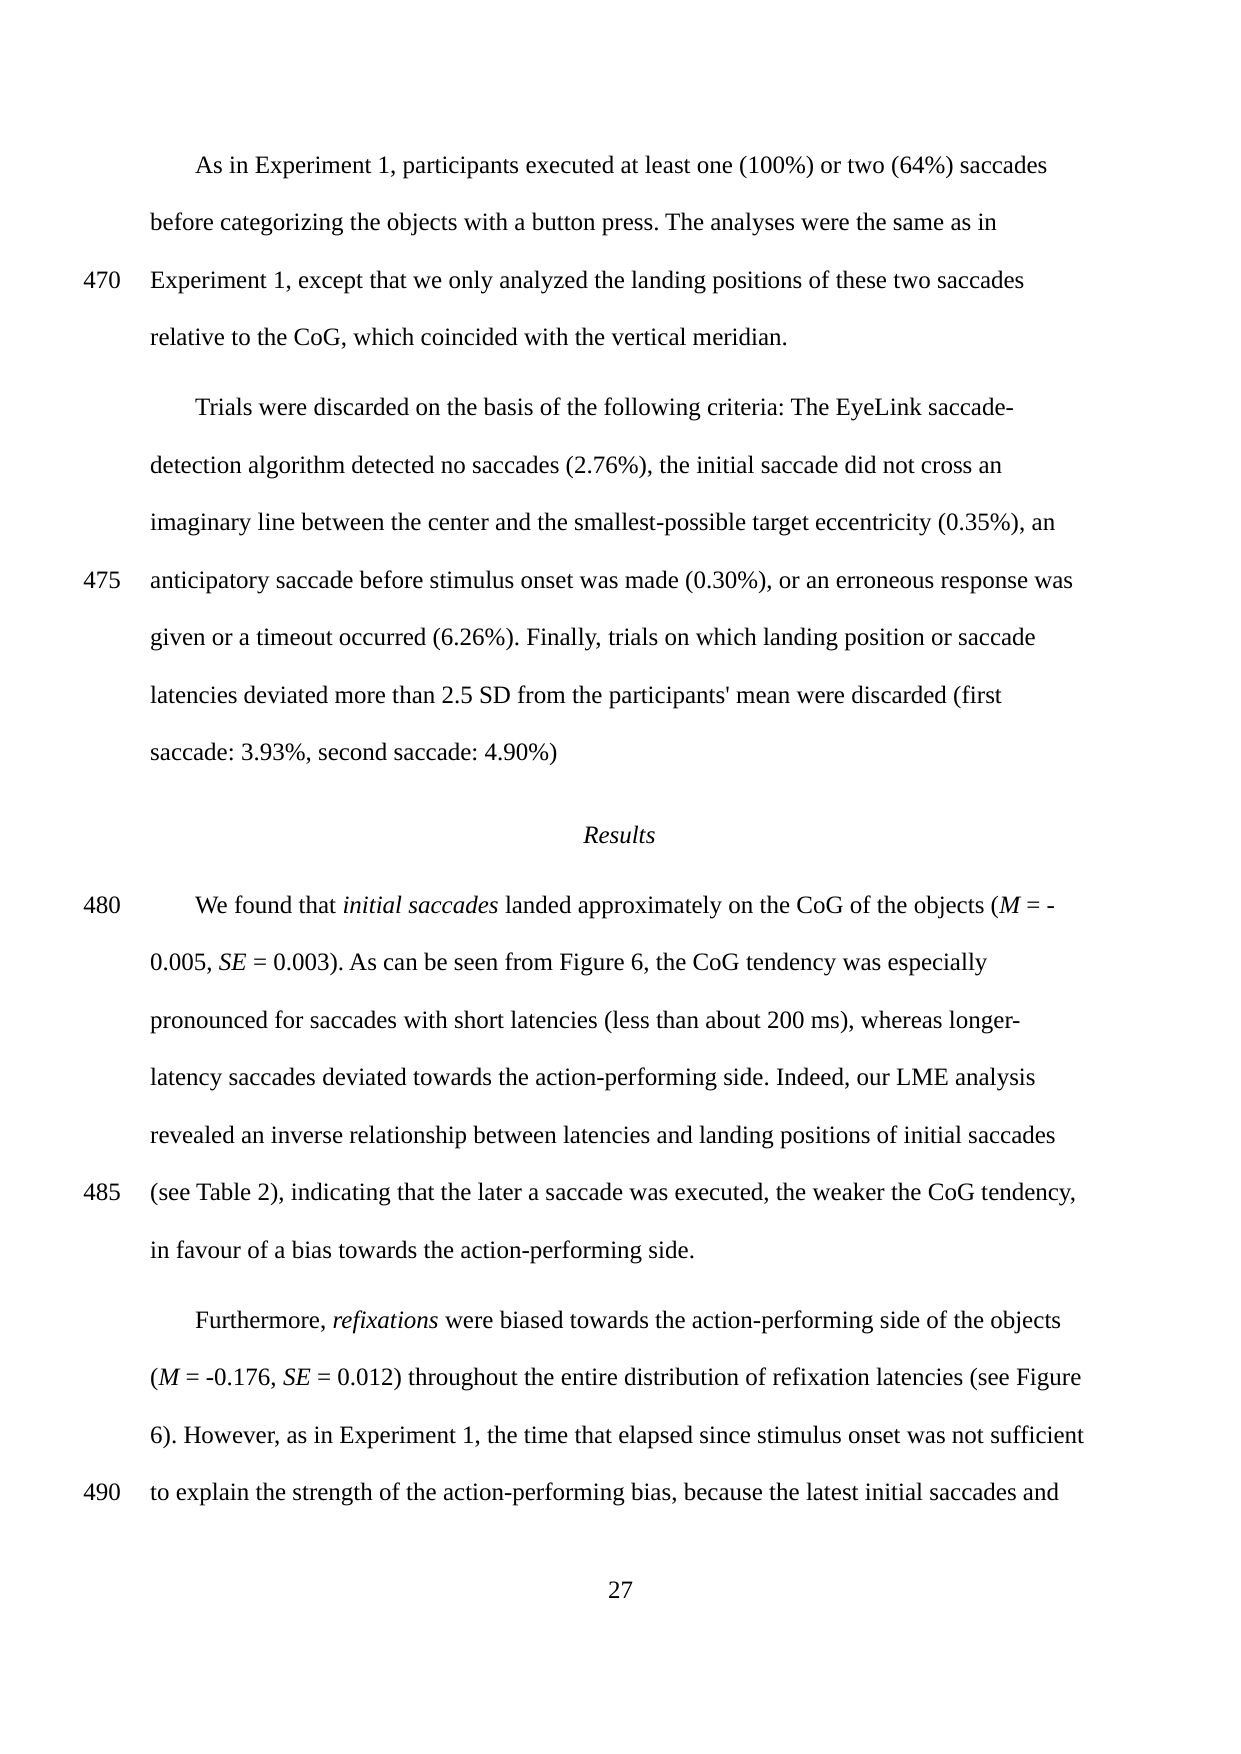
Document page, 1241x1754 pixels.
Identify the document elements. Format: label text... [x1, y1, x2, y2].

text As in Experiment 1, participants executed at least one (100%) or two (64%) saccades before categorizing the objects with a button press. The analyses were the same as in Experiment 1, except that we only analyzed the landing positions of these two saccades relative to the CoG, which coincided with the vertical meridian. [150, 150, 1091, 351]
text Furthermore, refixations were biased towards the action-performing side of the objects (M = -0.176, SE = 0.012) throughout the entire distribution of refixation latencies (see Figure 6). However, as in Experiment 1, the time that elapsed since stimulus onset was not sufficient to explain the strength of the action-performing bias, because the latest initial saccades and [150, 1305, 1091, 1506]
text We found that initial saccades landed approximately on the CoG of the objects (M = -0.005, SE = 0.003). As can be seen from Figure 6, the CoG tendency was especially pronounced for saccades with short latencies (less than about 200 ms), whereas longer-latency saccades deviated towards the action-performing side. Indeed, our LME analysis revealed an inverse relationship between latencies and landing positions of initial saccades (see Table 2), indicating that the later a saccade was executed, the weaker the CoG tendency, in favour of a bias towards the action-performing side. [150, 890, 1091, 1264]
subtitle Results [150, 820, 1091, 849]
text Trials were discarded on the basis of the following criteria: The EyeLink saccade-detection algorithm detected no saccades (2.76%), the initial saccade did not cross an imaginary line between the center and the smallest-possible target eccentricity (0.35%), an anticipatory saccade before stimulus onset was made (0.30%), or an erroneous response was given or a timeout occurred (6.26%). Finally, trials on which landing position or saccade latencies deviated more than 2.5 SD from the participants' mean were discarded (first saccade: 3.93%, second saccade: 4.90%) [150, 392, 1091, 766]
